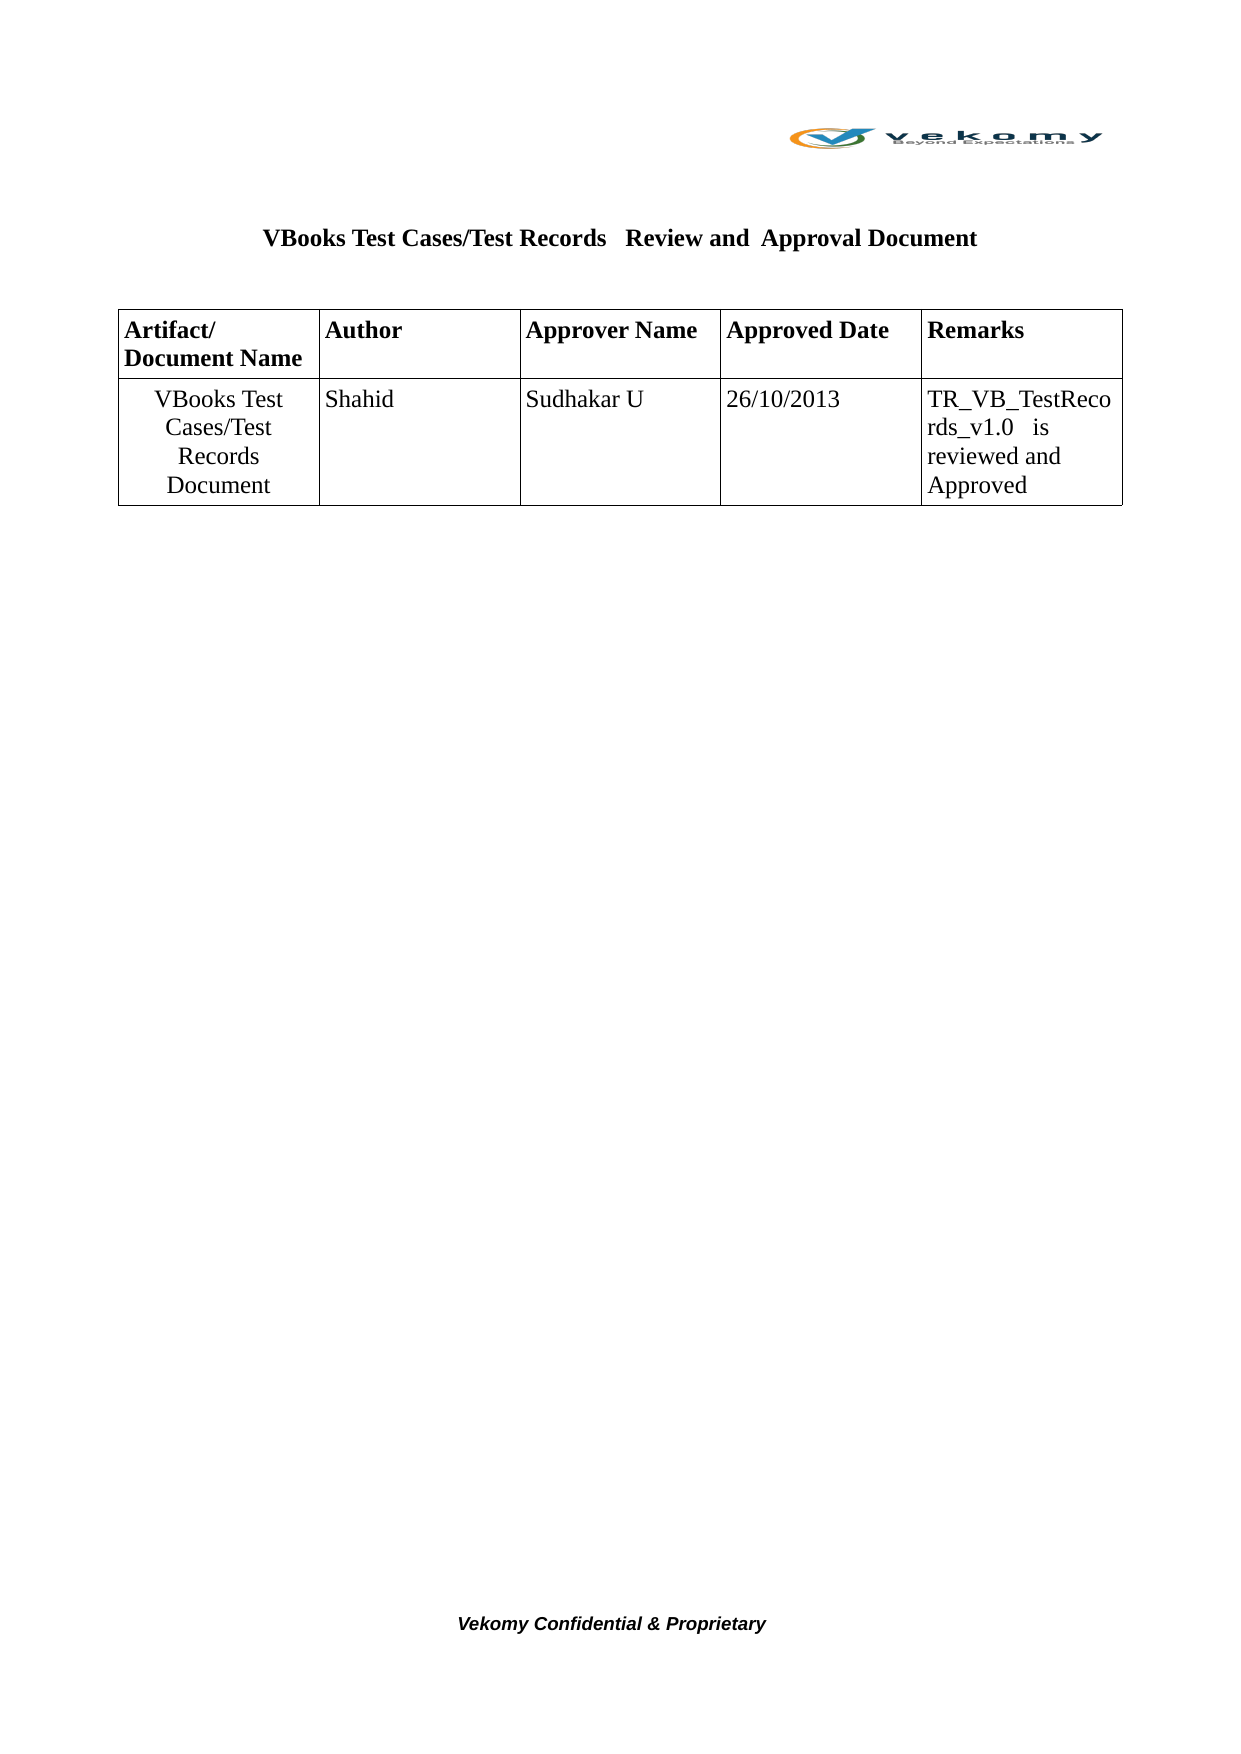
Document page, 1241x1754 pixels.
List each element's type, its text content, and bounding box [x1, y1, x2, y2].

table_cell TR_VB_TestRecords_v1.0 is reviewed and Approved [922, 379, 1122, 504]
picture [786, 127, 1106, 150]
table_header Artifact/ Document Name [119, 310, 319, 378]
table_cell VBooks Test Cases/Test Records Document [119, 379, 319, 504]
table_cell Sudhakar U [521, 379, 720, 504]
table_cell 26/10/2013 [721, 379, 921, 504]
table_header Remarks [922, 310, 1122, 378]
table_header Approved Date [721, 310, 921, 378]
table_header Approver Name [521, 310, 720, 378]
text VBooks Test Cases/Test Records Review and Approval Document [118, 223, 1122, 251]
table_header Author [320, 310, 520, 378]
table_cell Shahid [320, 379, 520, 504]
